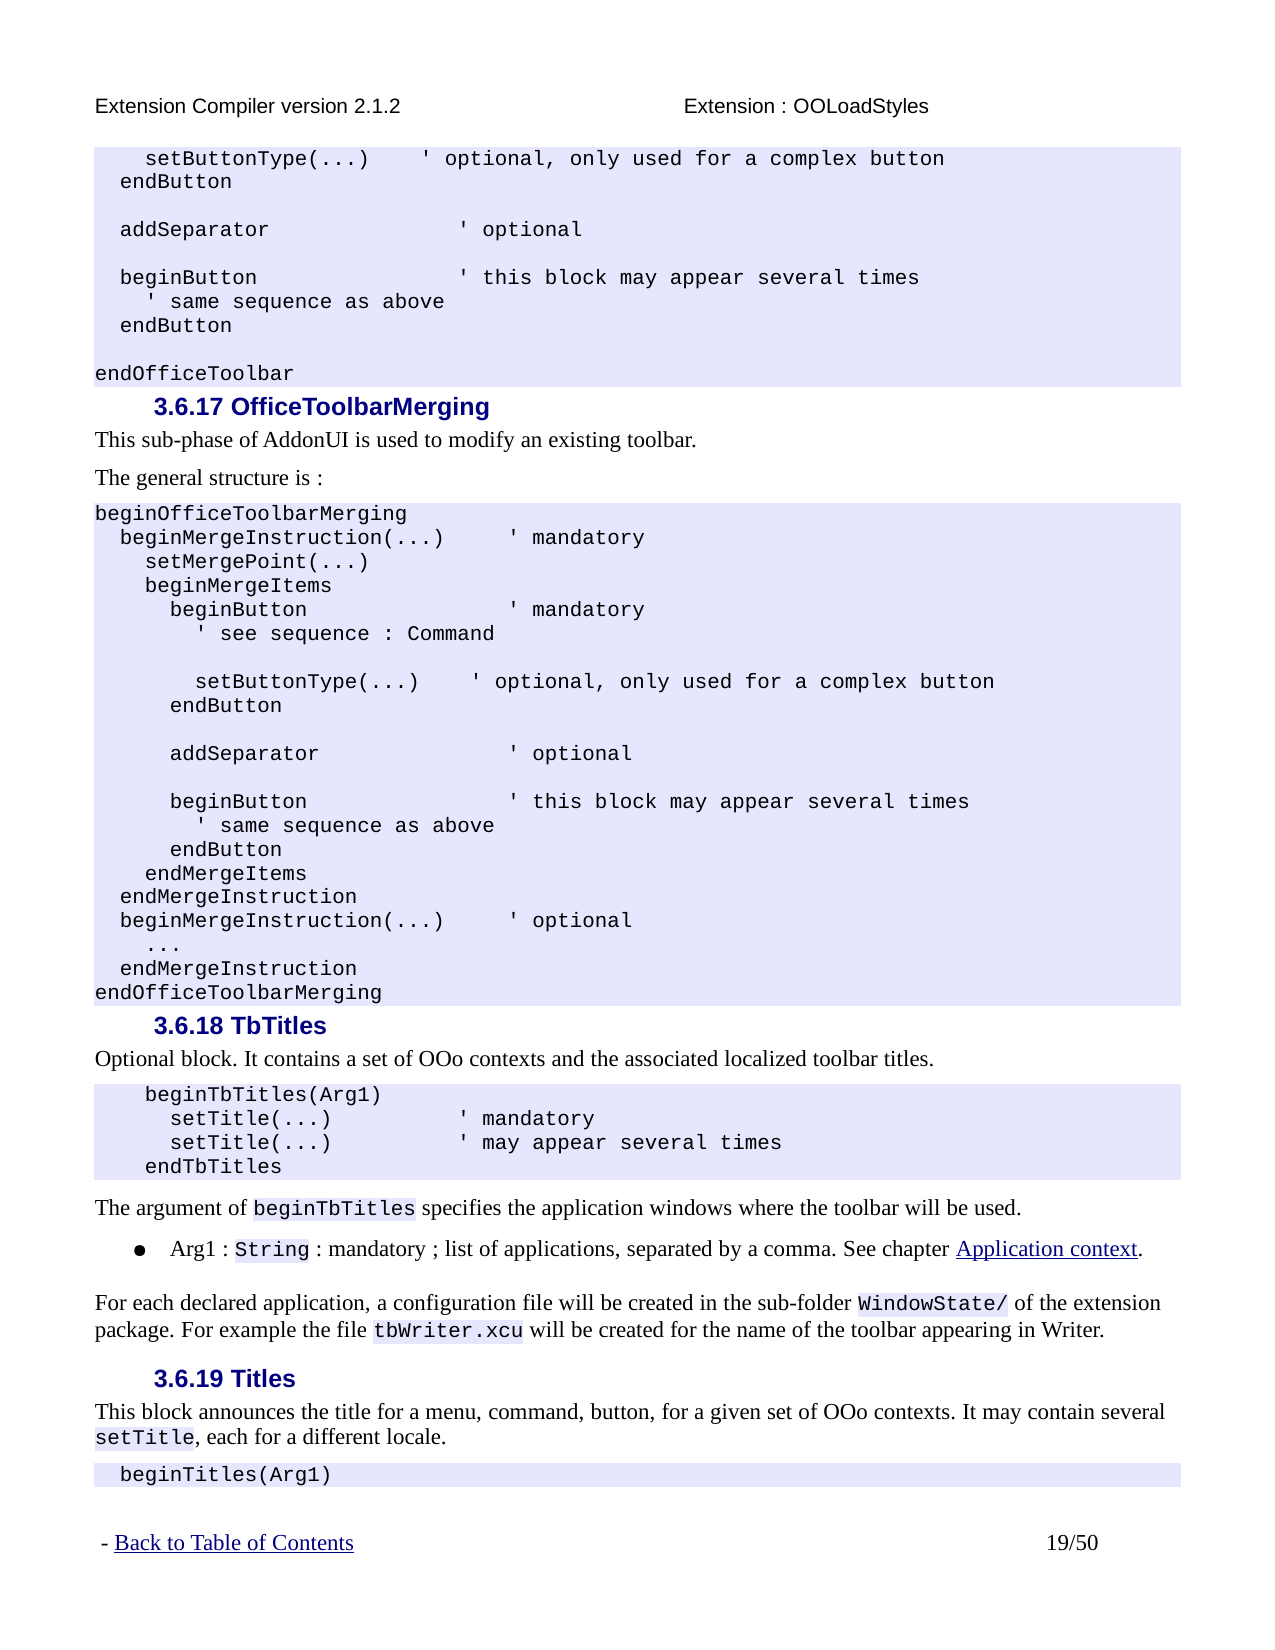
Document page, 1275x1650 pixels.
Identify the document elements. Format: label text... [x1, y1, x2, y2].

text setTitle(...) ' mandatory [94, 1108, 1181, 1132]
text This block announces the title for a menu, command, button, for a given set of OOo contexts. It may contain several setTitle, each for a different locale. [94, 1398, 1181, 1451]
text endTbTitles [94, 1156, 1181, 1180]
text setButtonType(...) ' optional, only used for a complex button [94, 671, 1181, 695]
text setButtonType(...) ' optional, only used for a complex button [94, 147, 1181, 171]
subtitle TbTitles [153, 1012, 1181, 1040]
text The general structure is : [94, 465, 1181, 491]
text addSeparator ' optional [94, 219, 1181, 243]
text For each declared application, a configuration file will be created in the sub-folder WindowState/ of the extension package. For example the file tbWriter.xcu will be created for the name of the toolbar appearing in Writer. [94, 1290, 1181, 1344]
text ' same sequence as above [94, 291, 1181, 315]
text beginOfficeToolbarMerging [94, 503, 1181, 527]
text endOfficeToolbar [94, 363, 1181, 387]
text endMergeInstruction [94, 958, 1181, 982]
text beginMergeItems [94, 575, 1181, 599]
text beginMergeInstruction(...) ' mandatory [94, 527, 1181, 551]
text The argument of beginTbTitles specifies the application windows where the toolbar will be used. [94, 1194, 1181, 1221]
text setMergePoint(...) [94, 551, 1181, 575]
text ' same sequence as above [94, 814, 1181, 838]
text addSeparator ' optional [94, 743, 1181, 767]
text beginButton ' this block may appear several times [94, 791, 1181, 814]
text endButton [94, 171, 1181, 195]
text beginButton ' mandatory [94, 599, 1181, 623]
text endButton [94, 695, 1181, 719]
text beginMergeInstruction(...) ' optional [94, 910, 1181, 934]
text Optional block. It contains a set of OOo contexts and the associated localized toolbar titles. [94, 1046, 1181, 1072]
text endMergeItems [94, 862, 1181, 886]
subtitle Titles [153, 1364, 1181, 1393]
text beginTbTitles(Arg1) [94, 1084, 1181, 1108]
list Arg1 : String : mandatory ; list of applications, separated by a comma. See chapter Application context. [132, 1236, 1181, 1263]
text setTitle(...) ' may appear several times [94, 1132, 1181, 1156]
text This sub-phase of AddonUI is used to modify an existing toolbar. [94, 427, 1181, 452]
text ... [94, 934, 1181, 958]
text endOfficeToolbarMerging [94, 982, 1181, 1006]
text beginTitles(Arg1) [94, 1463, 1181, 1487]
text endMergeInstruction [94, 886, 1181, 910]
text endButton [94, 838, 1181, 862]
text endButton [94, 315, 1181, 339]
text beginButton ' this block may appear several times [94, 267, 1181, 291]
subtitle OfficeToolbarMerging [153, 393, 1181, 421]
text ' see sequence : Command [94, 623, 1181, 647]
